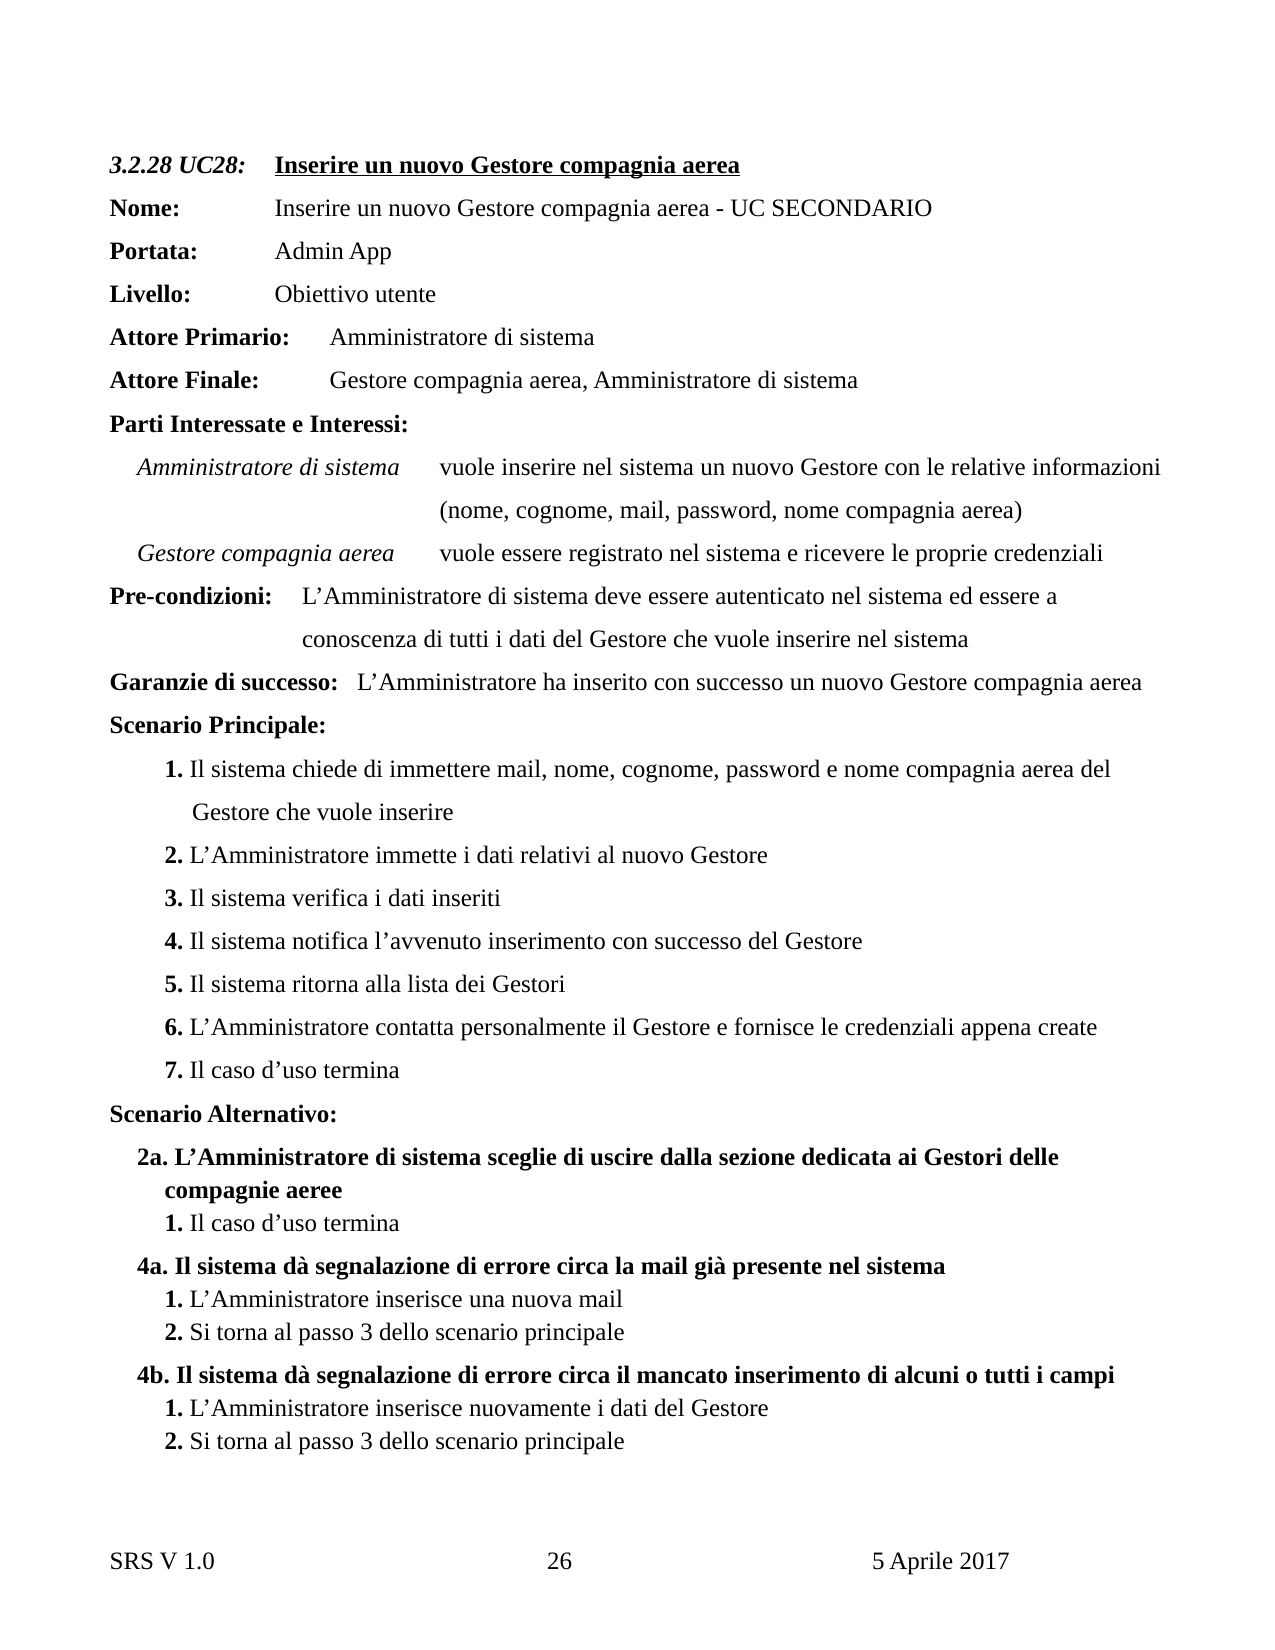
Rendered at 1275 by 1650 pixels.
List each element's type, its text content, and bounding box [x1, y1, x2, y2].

text Attore Primario: Amministratore di sistema [109, 322, 1162, 351]
text 6. L’Amministratore contatta personalmente il Gestore e fornisce le credenziali appena create 7. Il caso d’uso termina Scenario Alternativo: [109, 1012, 1162, 1127]
text 2. Si torna al passo 3 dello scenario principale [109, 1317, 1162, 1346]
text Attore Finale: Gestore compagnia aerea, Amministratore di sistema [109, 366, 1162, 394]
text 2a. L’Amministratore di sistema sceglie di uscire dalla sezione dedicata ai Gestori delle compagnie aeree [109, 1142, 1162, 1204]
text Portata: Admin App [109, 236, 1162, 265]
text Livello: Obiettivo utente [109, 279, 1162, 308]
text Gestore compagnia aerea vuole essere registrato nel sistema e ricevere le proprie credenziali [109, 538, 1162, 567]
text Nome: Inserire un nuovo Gestore compagnia aerea - UC SECONDARIO [109, 193, 1162, 222]
text 1. Il sistema chiede di immettere mail, nome, cognome, password e nome compagnia aerea del Gestore che vuole inserire [109, 754, 1162, 826]
text 2. Si torna al passo 3 dello scenario principale [109, 1426, 1162, 1455]
text Garanzie di successo: L’Amministratore ha inserito con successo un nuovo Gestore compagnia aerea [109, 667, 1162, 696]
text Pre-condizioni: L’Amministratore di sistema deve essere autenticato nel sistema ed essere a conoscenza di tutti i dati del Gestore che vuole inserire nel sistema [109, 581, 1162, 653]
text Parti Interessate e Interessi: [109, 409, 1162, 437]
text 5. Il sistema ritorna alla lista dei Gestori [109, 969, 1162, 998]
text 3. Il sistema verifica i dati inseriti [109, 883, 1162, 912]
text 2. L’Amministratore immette i dati relativi al nuovo Gestore [109, 840, 1162, 869]
text 3.2.28 UC28: Inserire un nuovo Gestore compagnia aerea [109, 150, 1162, 179]
text Amministratore di sistema vuole inserire nel sistema un nuovo Gestore con le relative informazioni (nome, cognome, mail, password, nome compagnia aerea) [109, 452, 1162, 524]
text 4. Il sistema notifica l’avvenuto inserimento con successo del Gestore [109, 926, 1162, 955]
text 1. Il caso d’uso termina [109, 1208, 1162, 1237]
text 4b. Il sistema dà segnalazione di errore circa il mancato inserimento di alcuni o tutti i campi 1. L’Amministratore inserisce nuovamente i dati del Gestore [109, 1360, 1162, 1422]
text 4a. Il sistema dà segnalazione di errore circa la mail già presente nel sistema [109, 1251, 1162, 1280]
text 1. L’Amministratore inserisce una nuova mail [109, 1284, 1162, 1313]
text Scenario Principale: [109, 711, 1162, 739]
